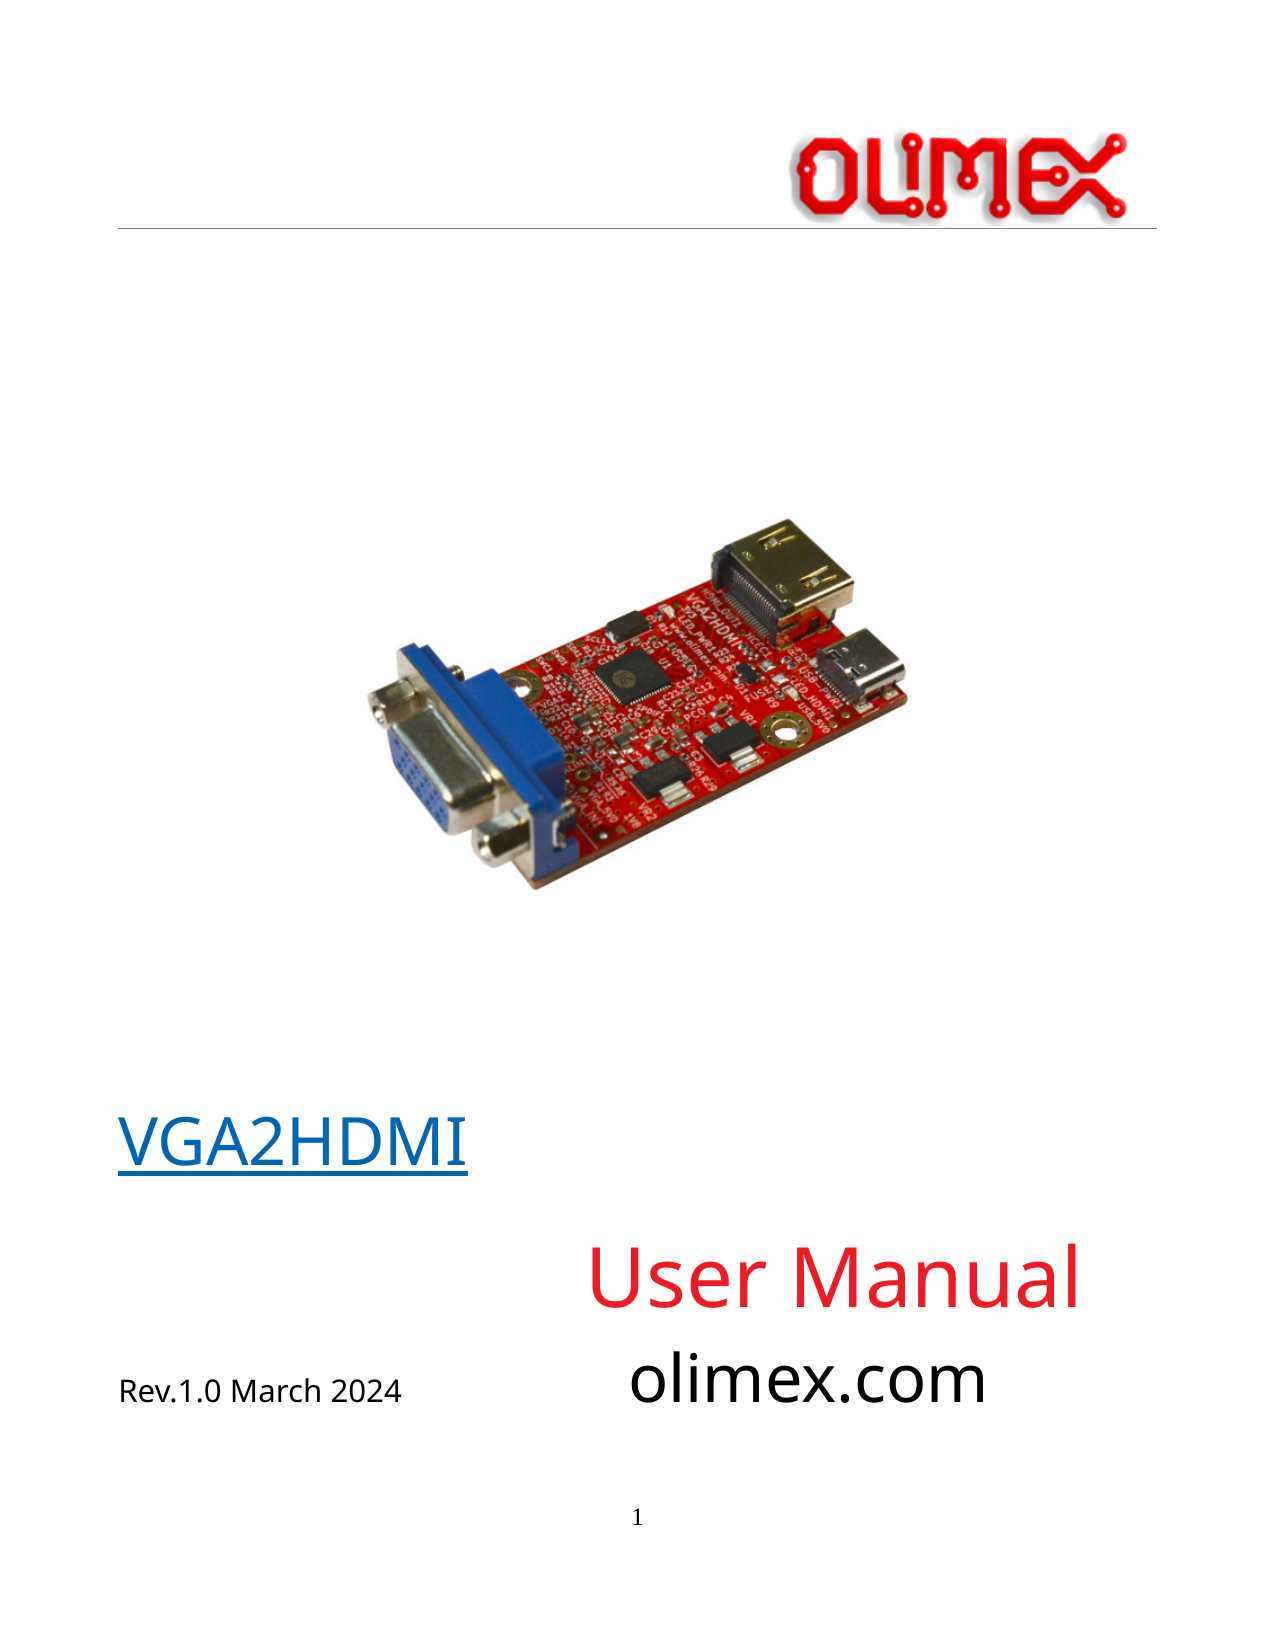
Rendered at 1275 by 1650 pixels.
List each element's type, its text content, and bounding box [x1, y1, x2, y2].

picture [333, 400, 942, 1009]
text User Manual [118, 1206, 1157, 1333]
text VGA2HDMI [118, 1064, 1157, 1191]
picture [775, 124, 1150, 226]
text Rev.1.0 March 2024 olimex.com [118, 1347, 1157, 1416]
